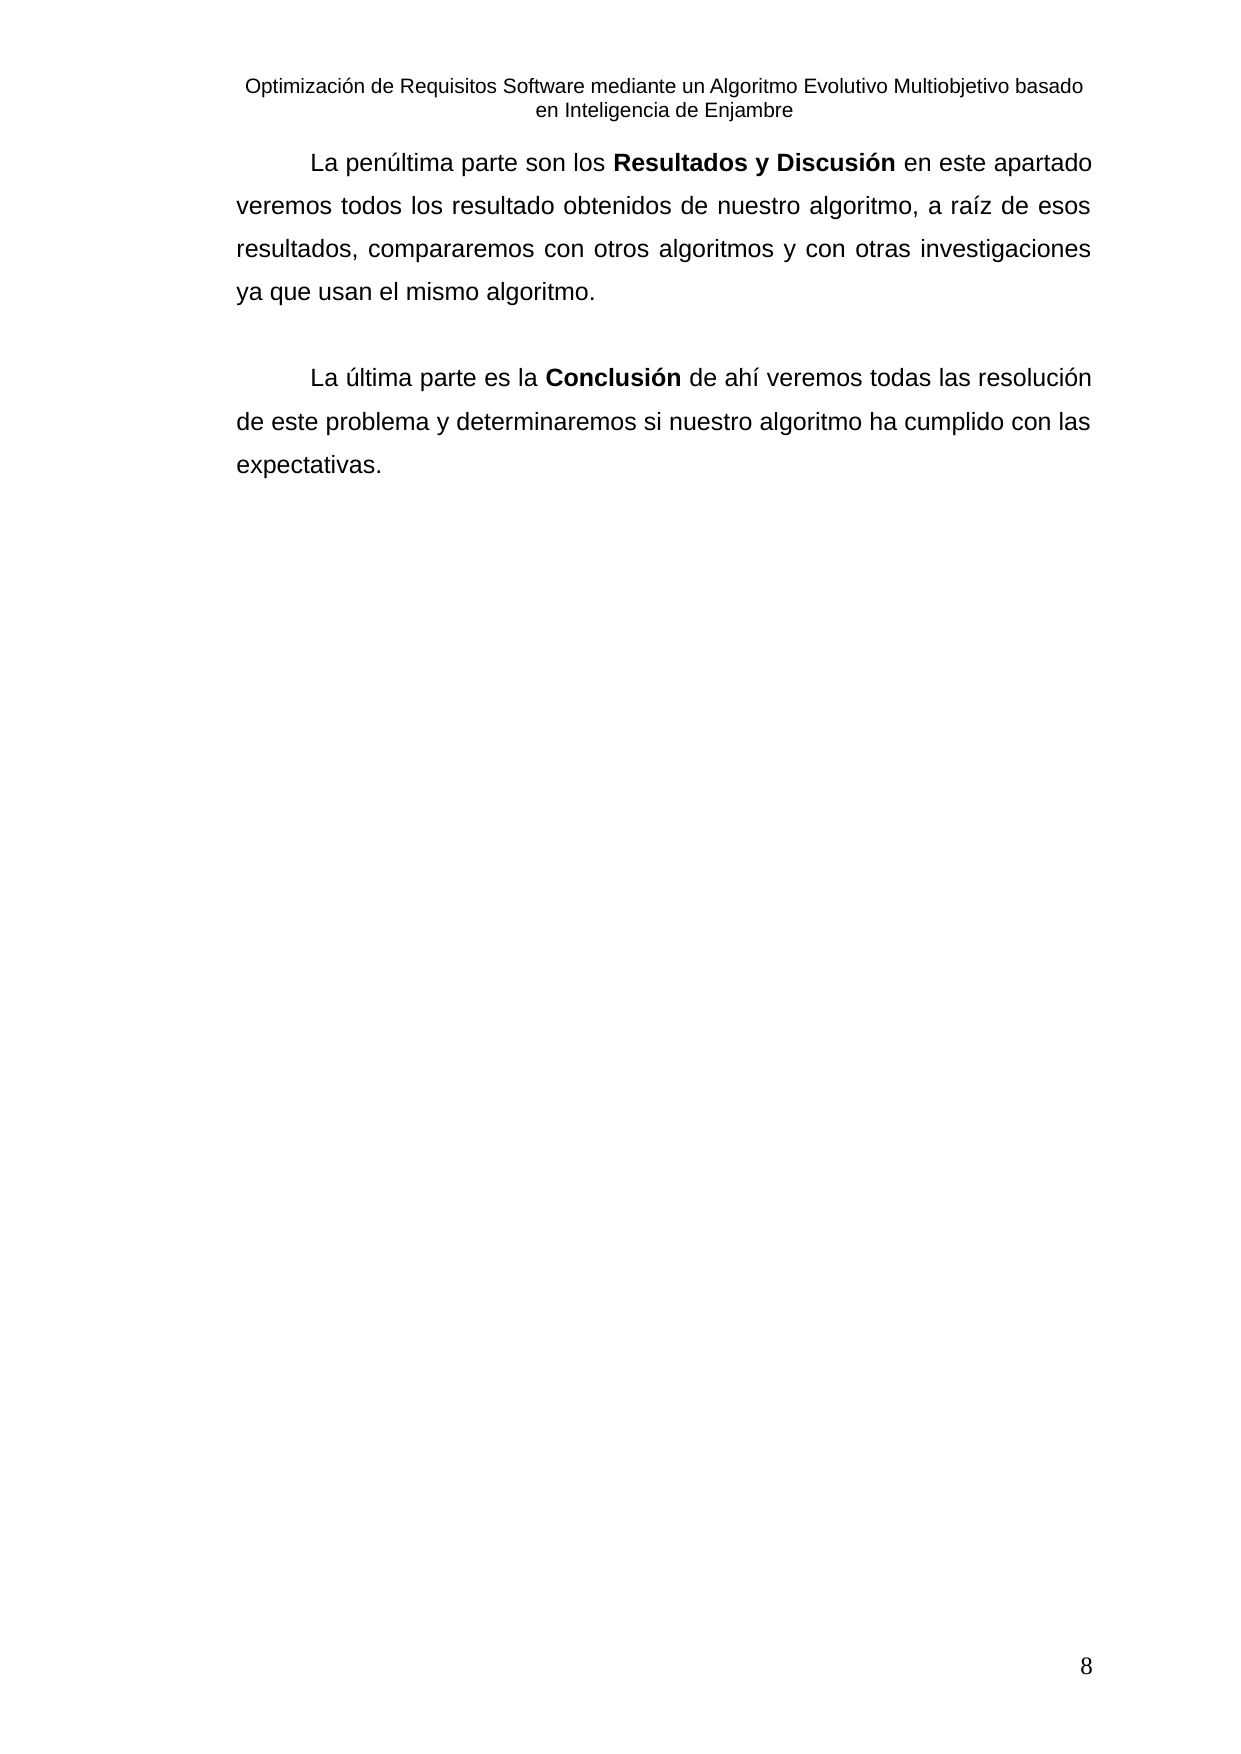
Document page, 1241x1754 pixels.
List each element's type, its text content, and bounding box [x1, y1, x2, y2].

text La última parte es la Conclusión de ahí veremos todas las resolución de este problema y determinaremos si nuestro algoritmo ha cumplido con las expectativas. [236, 363, 1092, 478]
text La penúltima parte son los Resultados y Discusión en este apartado veremos todos los resultado obtenidos de nuestro algoritmo, a raíz de esos resultados, compararemos con otros algoritmos y con otras investigaciones ya que usan el mismo algoritmo. [236, 148, 1092, 306]
